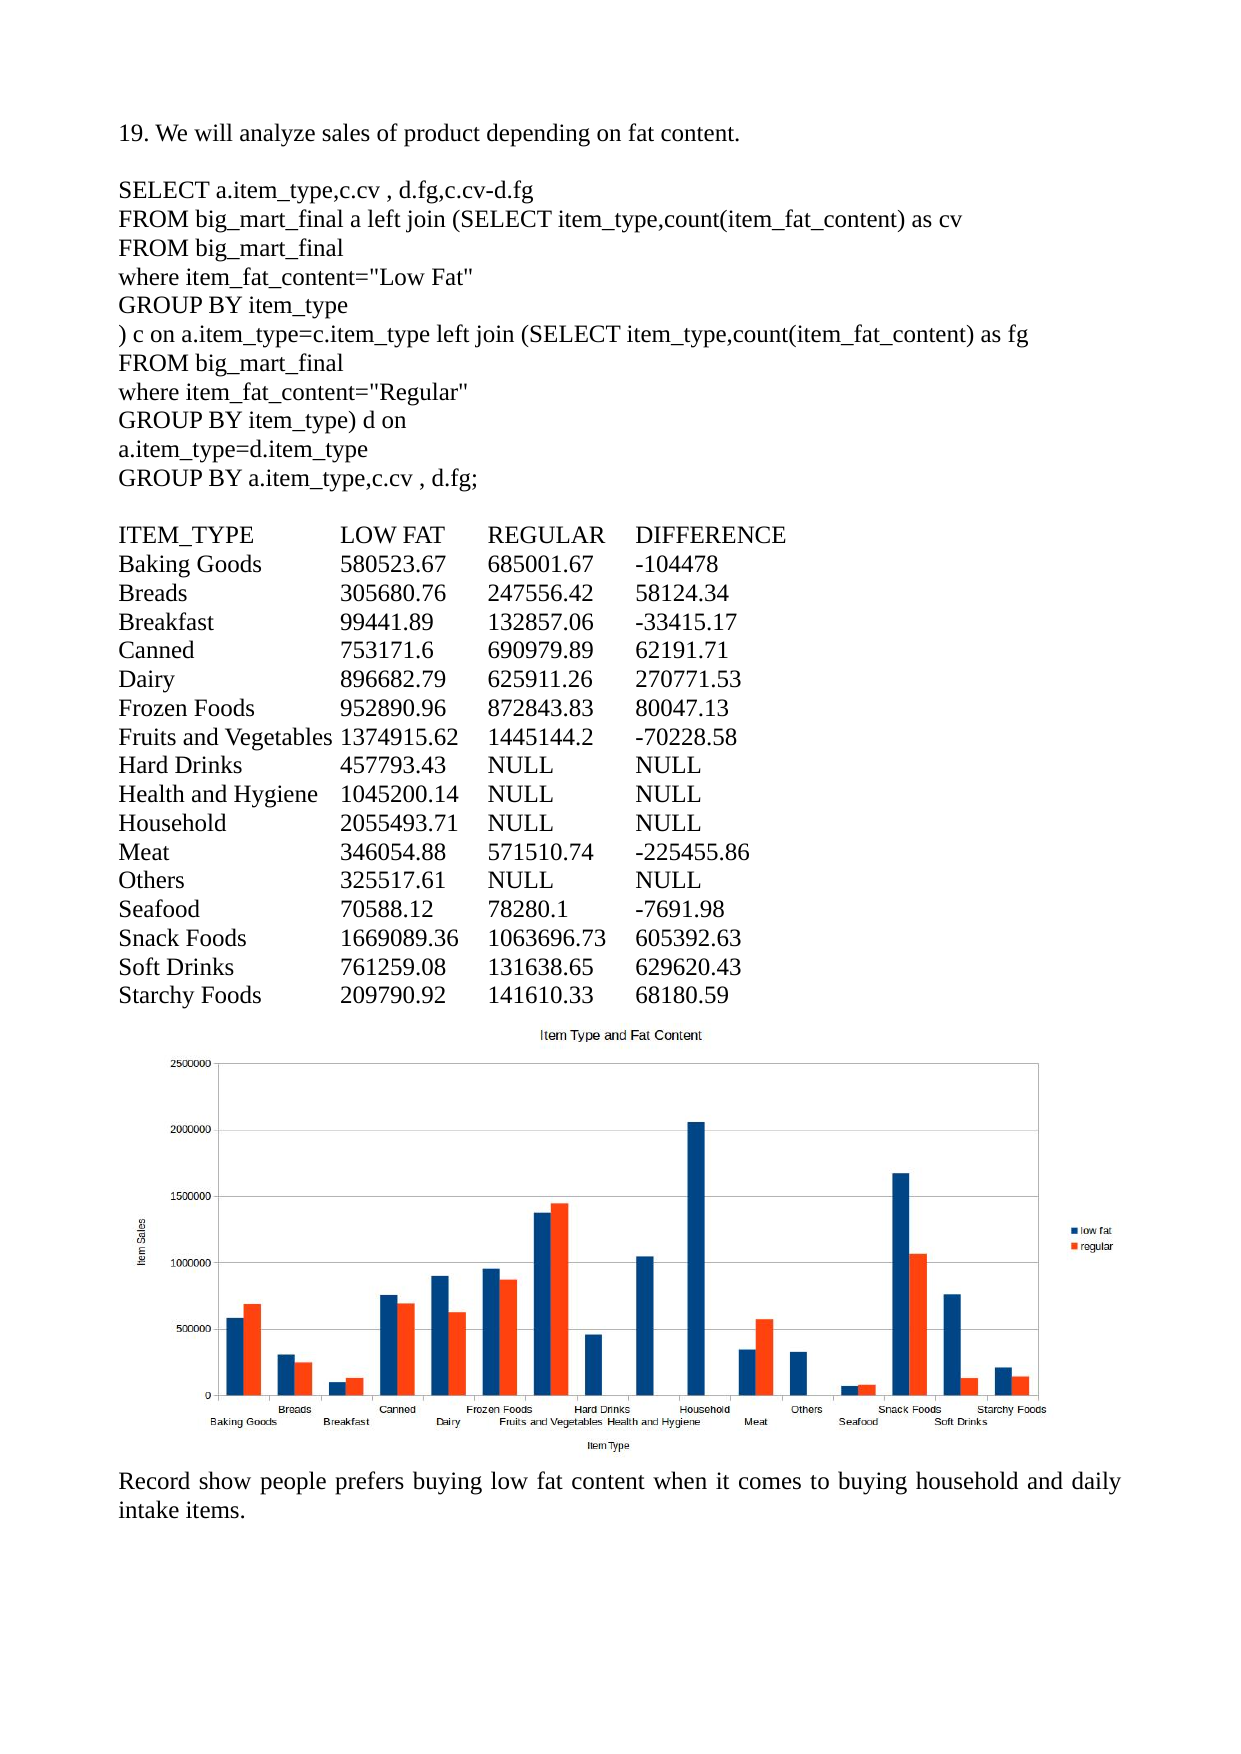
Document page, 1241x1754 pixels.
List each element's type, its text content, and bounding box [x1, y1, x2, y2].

text Record show people prefers buying low fat content when it comes to buying household and daily intake items. [118, 1467, 1122, 1524]
text Household 2055493.71 NULL NULL [118, 808, 1122, 837]
text Frozen Foods 952890.96 872843.83 80047.13 [118, 693, 1122, 722]
text GROUP BY item_type [118, 291, 1122, 319]
text Snack Foods 1669089.36 1063696.73 605392.63 [118, 923, 1122, 952]
text 19. We will analyze sales of product depending on fat content. [118, 118, 1122, 147]
text where item_fat_content="Low Fat" [118, 262, 1122, 291]
text a.item_type=d.item_type [118, 434, 1122, 463]
text Meat 346054.88 571510.74 -225455.86 [118, 837, 1122, 866]
text GROUP BY a.item_type,c.cv , d.fg; [118, 463, 1122, 492]
text Breads 305680.76 247556.42 58124.34 [118, 578, 1122, 607]
text ) c on a.item_type=c.item_type left join (SELECT item_type,count(item_fat_content) as fg [118, 319, 1122, 348]
text Hard Drinks 457793.43 NULL NULL [118, 751, 1122, 779]
text where item_fat_content="Regular" [118, 377, 1122, 406]
text Soft Drinks 761259.08 131638.65 629620.43 [118, 952, 1122, 981]
text Health and Hygiene 1045200.14 NULL NULL [118, 779, 1122, 808]
text ITEM_TYPE LOW FAT REGULAR DIFFERENCE [118, 521, 1122, 549]
text Breakfast 99441.89 132857.06 -33415.17 [118, 607, 1122, 636]
text Starchy Foods 209790.92 141610.33 68180.59 [118, 981, 1122, 1009]
text Seafood 70588.12 78280.1 -7691.98 [118, 894, 1122, 923]
picture [118, 1009, 1123, 1467]
text FROM big_mart_final [118, 348, 1122, 377]
text FROM big_mart_final [118, 233, 1122, 262]
text Others 325517.61 NULL NULL [118, 866, 1122, 894]
text GROUP BY item_type) d on [118, 406, 1122, 434]
text SELECT a.item_type,c.cv , d.fg,c.cv-d.fg [118, 176, 1122, 204]
text Baking Goods 580523.67 685001.67 -104478 [118, 549, 1122, 578]
text Canned 753171.6 690979.89 62191.71 [118, 636, 1122, 664]
text FROM big_mart_final a left join (SELECT item_type,count(item_fat_content) as cv [118, 204, 1122, 233]
text Dairy 896682.79 625911.26 270771.53 [118, 664, 1122, 693]
text Fruits and Vegetables 1374915.62 1445144.2 -70228.58 [118, 722, 1122, 751]
